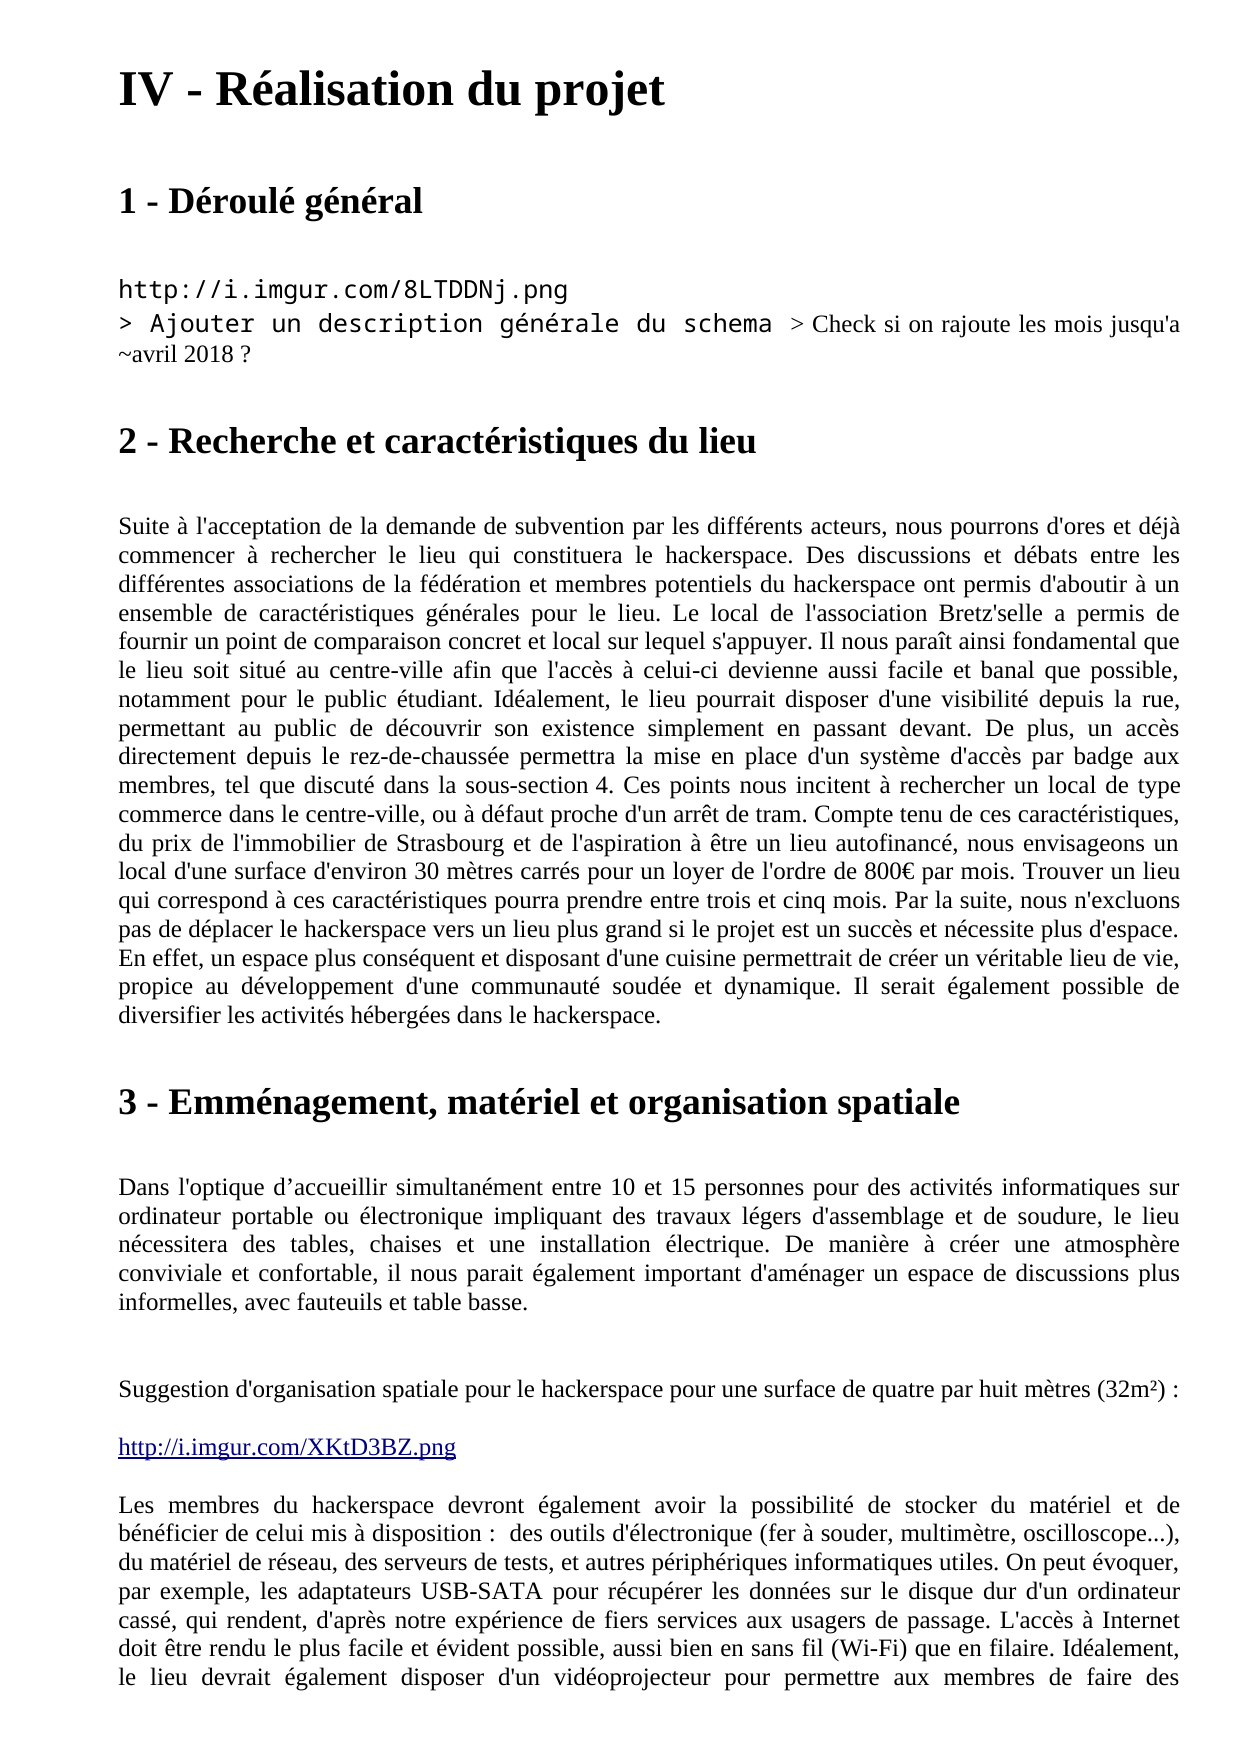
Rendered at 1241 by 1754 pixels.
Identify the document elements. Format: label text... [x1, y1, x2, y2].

subtitle 2 - Recherche et caractéristiques du lieu [118, 418, 1181, 462]
subtitle 3 - Emménagement, matériel et organisation spatiale [118, 1079, 1181, 1122]
subtitle IV - Réalisation du projet [118, 59, 1181, 117]
text Suggestion d'organisation spatiale pour le hackerspace pour une surface de quatre par huit mètres (32m²) : [118, 1345, 1181, 1403]
text http://i.imgur.com/XKtD3BZ.png Les membres du hackerspace devront également avoir la possibilité de stocker du matériel et de bénéficier de celui mis à disposition : des outils d'électronique (fer à souder, multimètre, oscilloscope...), du matériel de réseau, des serveurs de tests, et autres périphériques informatiques utiles. On peut évoquer, par exemple, les adaptateurs USB-SATA pour récupérer les données sur le disque dur d'un ordinateur cassé, qui rendent, d'après notre expérience de fiers services aux usagers de passage. L'accès à Internet doit être rendu le plus facile et évident possible, aussi bien en sans fil (Wi-Fi) que en filaire. Idéalement, le lieu devrait également disposer d'un vidéoprojecteur pour permettre aux membres de faire des [118, 1432, 1181, 1691]
text Suite à l'acceptation de la demande de subvention par les différents acteurs, nous pourrons d'ores et déjà commencer à rechercher le lieu qui constituera le hackerspace. Des discussions et débats entre les différentes associations de la fédération et membres potentiels du hackerspace ont permis d'aboutir à un ensemble de caractéristiques générales pour le lieu. Le local de l'association Bretz'selle a permis de fournir un point de comparaison concret et local sur lequel s'appuyer. Il nous paraît ainsi fondamental que le lieu soit situé au centre-ville afin que l'accès à celui-ci devienne aussi facile et banal que possible, notamment pour le public étudiant. Idéalement, le lieu pourrait disposer d'une visibilité depuis la rue, permettant au public de découvrir son existence simplement en passant devant. De plus, un accès directement depuis le rez-de-chaussée permettra la mise en place d'un système d'accès par badge aux membres, tel que discuté dans la sous-section 4. Ces points nous incitent à rechercher un local de type commerce dans le centre-ville, ou à défaut proche d'un arrêt de tram. Compte tenu de ces caractéristiques, du prix de l'immobilier de Strasbourg et de l'aspiration à être un lieu autofinancé, nous envisageons un local d'une surface d'environ 30 mètres carrés pour un loyer de l'ordre de 800€ par mois. Trouver un lieu qui correspond à ces caractéristiques pourra prendre entre trois et cinq mois. Par la suite, nous n'excluons pas de déplacer le hackerspace vers un lieu plus grand si le projet est un succès et nécessite plus d'espace. En effet, un espace plus conséquent et disposant d'une cuisine permettrait de créer un véritable lieu de vie, propice au développement d'une communauté soudée et dynamique. Il serait également possible de diversifier les activités hébergées dans le hackerspace. [118, 483, 1181, 1029]
text http://i.imgur.com/8LTDDNj.png > Ajouter un description générale du schema > Check si on rajoute les mois jusqu'a ~avril 2018 ? [118, 242, 1181, 368]
text Dans l'optique d’accueillir simultanément entre 10 et 15 personnes pour des activités informatiques sur ordinateur portable ou électronique impliquant des travaux légers d'assemblage et de soudure, le lieu nécessitera des tables, chaises et une installation électrique. De manière à créer une atmosphère conviviale et confortable, il nous parait également important d'aménager un espace de discussions plus informelles, avec fauteuils et table basse. [118, 1143, 1181, 1316]
subtitle 1 - Déroulé général [118, 178, 1181, 221]
